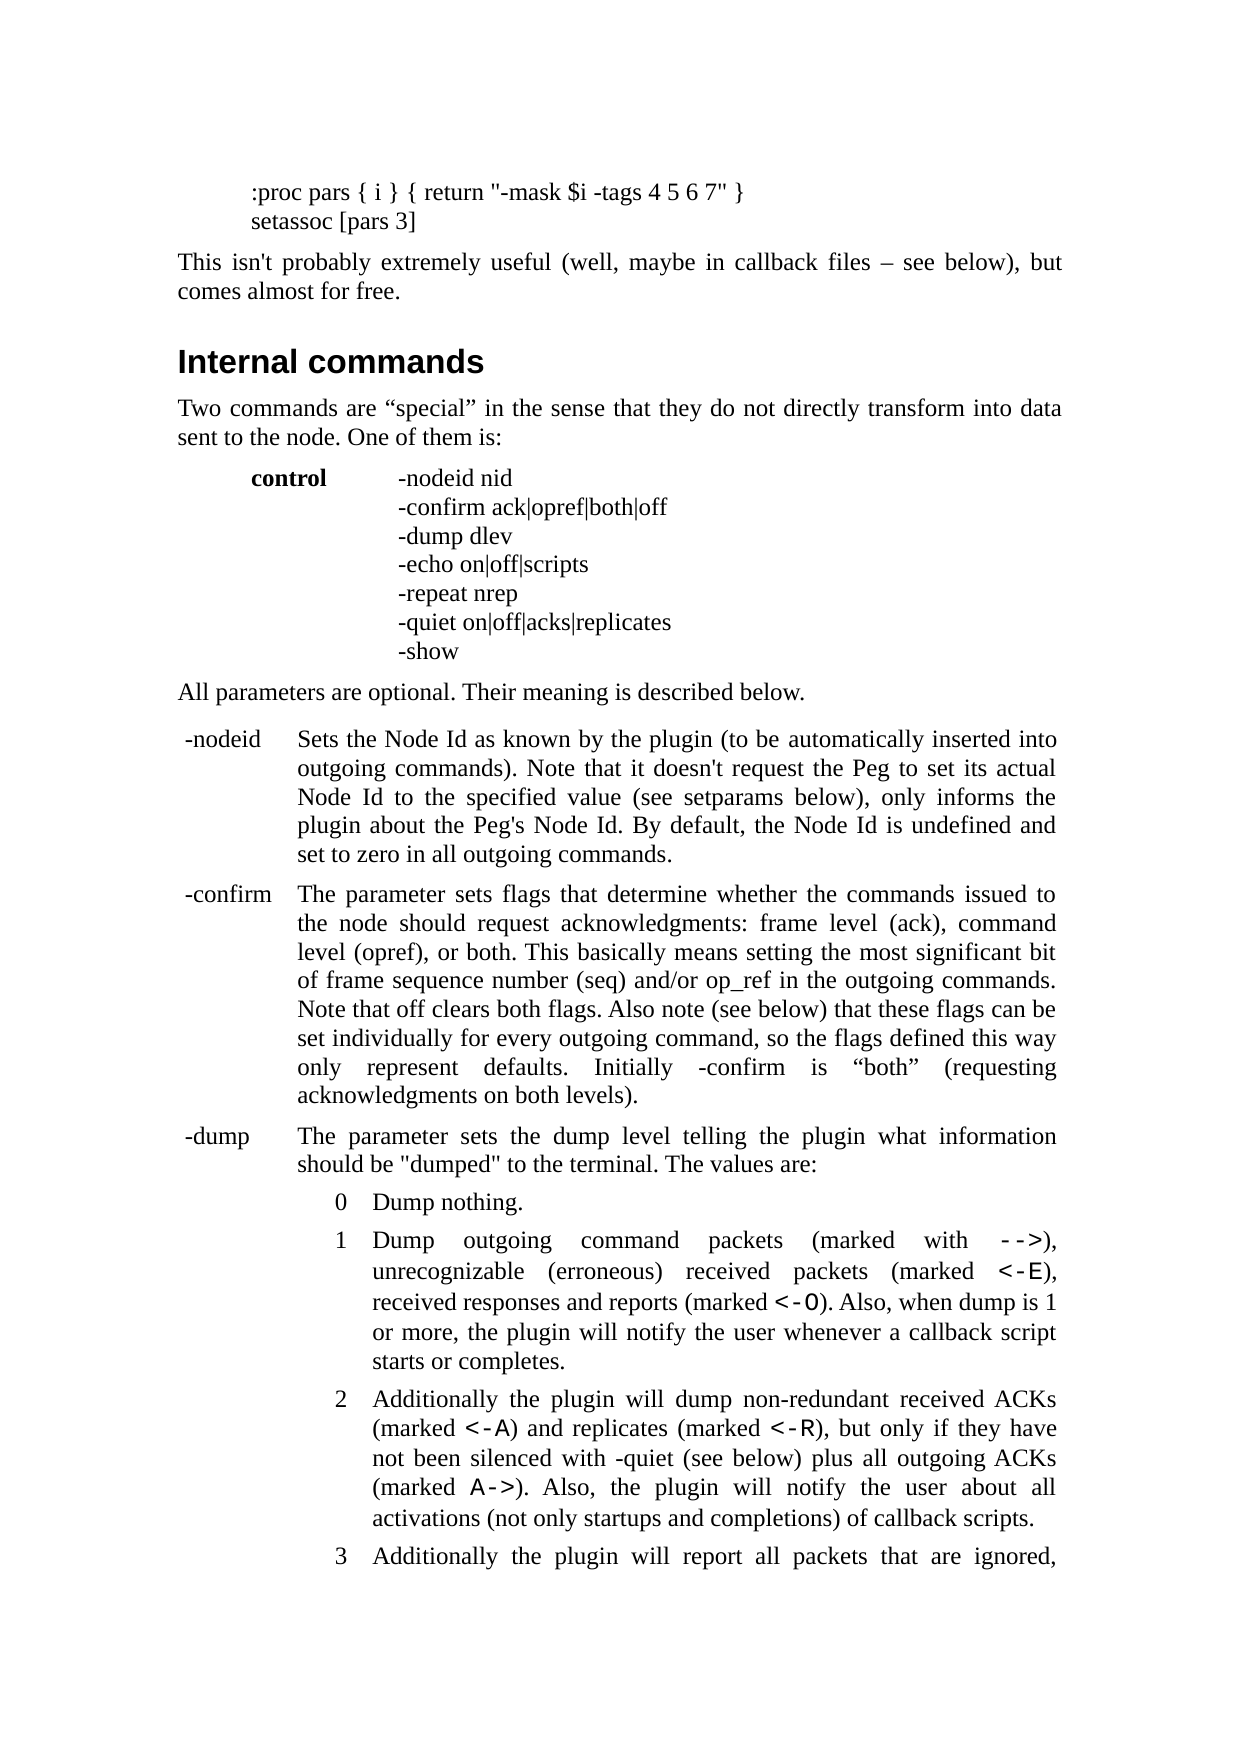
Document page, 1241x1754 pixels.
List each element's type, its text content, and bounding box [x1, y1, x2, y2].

table_cell The parameter sets flags that determine whether the commands issued to the node should request acknowledgments: frame level (ack), command level (opref), or both. This basically means setting the most significant bit of frame sequence number (seq) and/or op_ref in the outgoing commands. Note that off clears both flags. Also note (see below) that these flags can be set individually for every outgoing command, so the flags defined this way only represent defaults. Initially -confirm is “both” (requesting acknowledgments on both levels). [291, 874, 1063, 1115]
subtitle Internal commands [177, 342, 1063, 381]
text Two commands are “special” in the sense that they do not directly transform into data sent to the node. One of them is: [177, 393, 1063, 451]
text -show [177, 636, 1063, 664]
table_header -nodeid [179, 718, 291, 873]
table_cell -confirm [179, 874, 291, 1115]
text setassoc [pars 3] [177, 206, 1063, 235]
text control -nodeid nid [177, 463, 1063, 492]
text -confirm ack|opref|both|off [177, 492, 1063, 521]
text -dump dlev [177, 521, 1063, 549]
text -echo on|off|scripts [177, 549, 1063, 578]
table_header Sets the Node Id as known by the plugin (to be automatically inserted into outgoing commands). Note that it doesn't request the Peg to set its actual Node Id to the specified value (see setparams below), only informs the plugin about the Peg's Node Id. By default, the Node Id is undefined and set to zero in all outgoing commands. [291, 718, 1063, 873]
text All parameters are optional. Their meaning is described below. [177, 677, 1063, 706]
table_cell -dump [179, 1115, 291, 1575]
text -quiet on|off|acks|replicates [177, 607, 1063, 636]
text :proc pars { i } { return "-mask $i -tags 4 5 6 7" } [177, 177, 1063, 206]
text This isn't probably extremely useful (well, maybe in callback files – see below), but comes almost for free. [177, 247, 1063, 305]
text -repeat nrep [177, 578, 1063, 607]
table_cell The parameter sets the dump level telling the plugin what information should be "dumped" to the terminal. The values are: Dump nothing. Dump outgoing command packets (marked with -->), unrecognizable (erroneous) received packets (marked <-E), received responses and reports (marked <-O). Also, when dump is 1 or more, the plugin will notify the user whenever a callback script starts or completes. Additionally the plugin will dump non-redundant received ACKs (marked <-A) and replicates (marked <-R), but only if they have not been silenced with -quiet (see below) plus all outgoing ACKs (marked A->). Also, the plugin will notify the user about all activations (not only startups and completions) of callback scripts. Additionally the plugin will report all packets that are ignored, [291, 1115, 1063, 1575]
